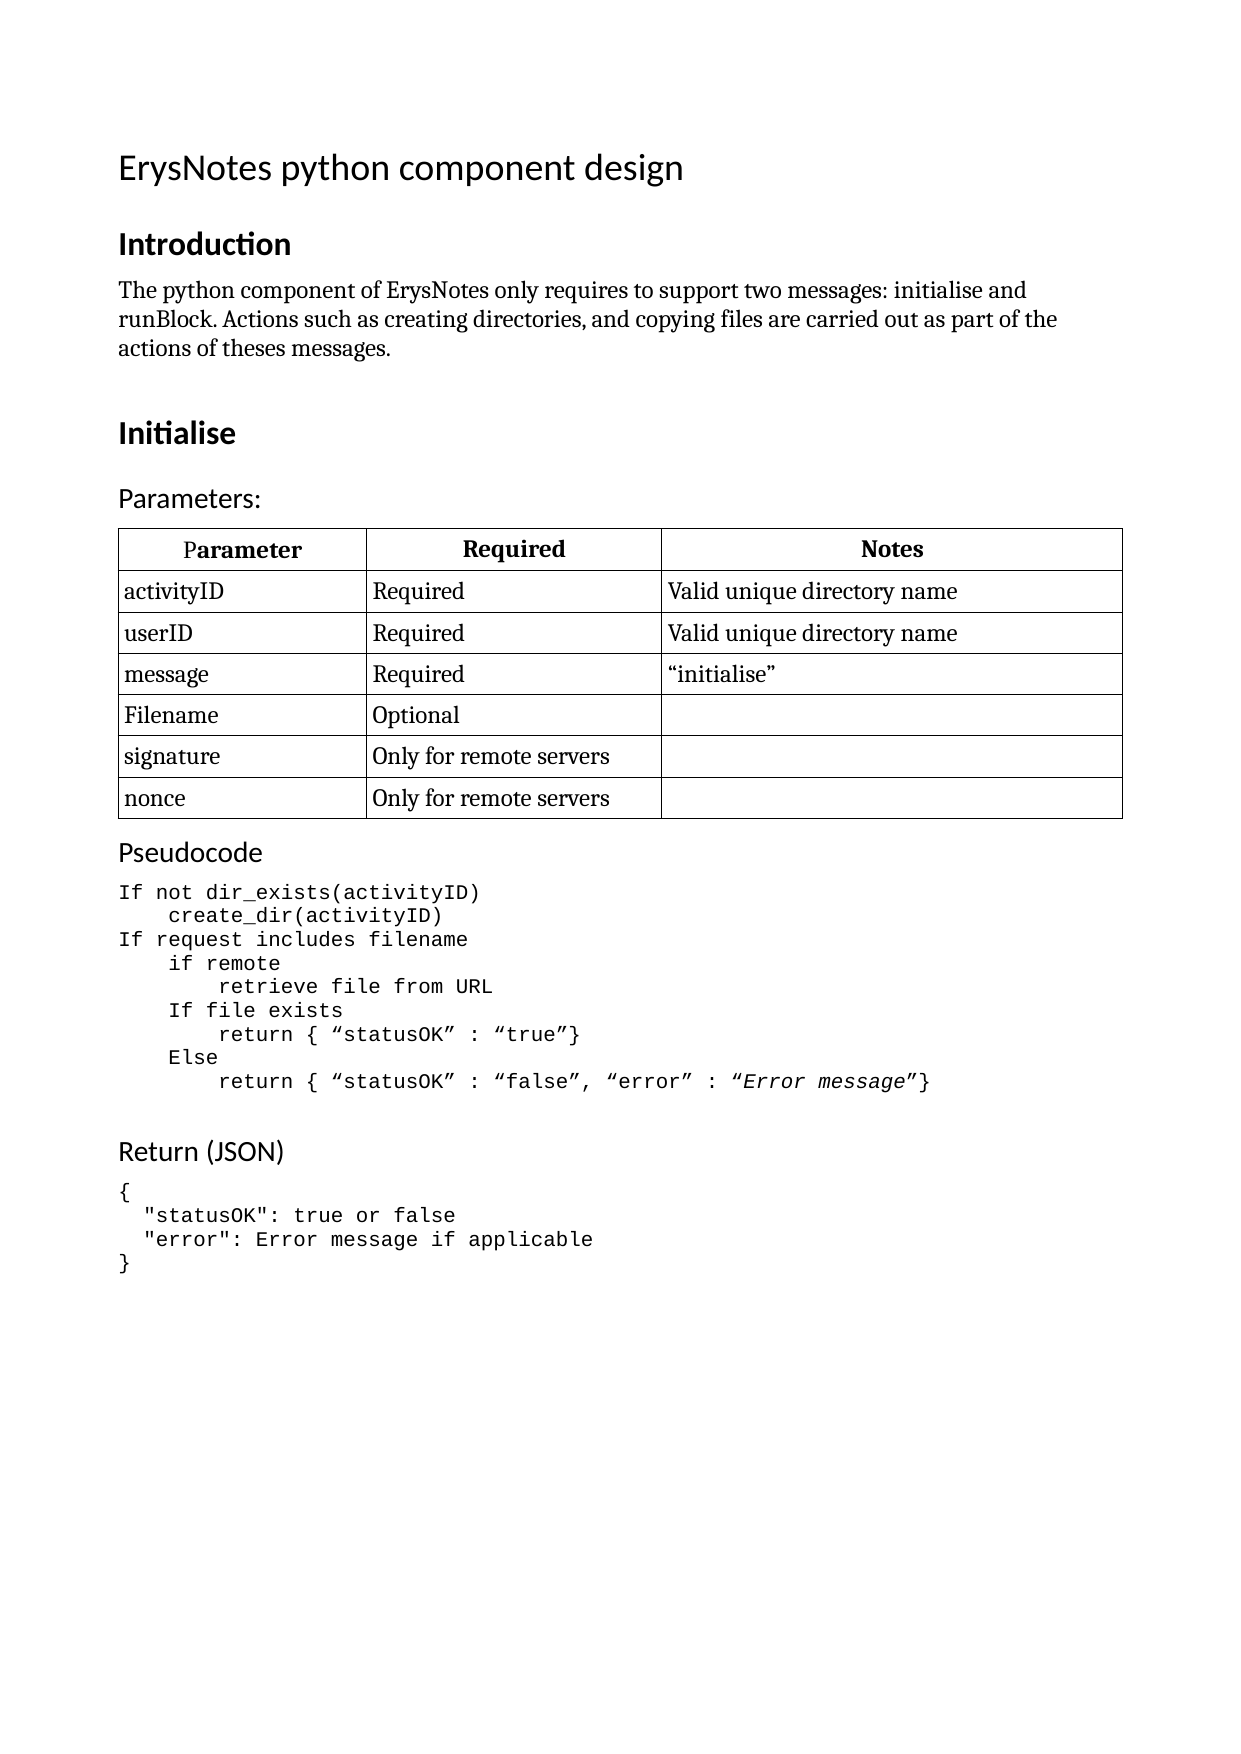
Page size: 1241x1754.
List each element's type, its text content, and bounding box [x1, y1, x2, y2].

subtitle ErysNotes python component design [118, 143, 1122, 189]
table_cell nonce [119, 778, 366, 818]
subtitle Return (JSON) [118, 1133, 1122, 1169]
subtitle Introduction [118, 223, 1122, 264]
text If file exists [118, 1000, 1122, 1024]
table_cell Required [367, 613, 661, 653]
table_cell Only for remote servers [367, 736, 661, 777]
text Else [118, 1047, 1122, 1071]
subtitle Pseudocode [118, 833, 1122, 869]
table_cell “initialise” [662, 654, 1122, 694]
table_cell Required [367, 654, 661, 694]
table_header Required [367, 529, 661, 570]
table_cell activityID [119, 571, 366, 612]
table_cell message [119, 654, 366, 694]
table_cell signature [119, 736, 366, 777]
subtitle Initialise [118, 412, 1122, 453]
table_cell Only for remote servers [367, 778, 661, 818]
table_cell Valid unique directory name [662, 571, 1122, 612]
table_cell [662, 736, 1122, 777]
table_cell Required [367, 571, 661, 612]
table_cell Valid unique directory name [662, 613, 1122, 653]
text "statusOK": true or false [118, 1205, 1122, 1228]
table_cell userID [119, 613, 366, 653]
text The python component of ErysNotes only requires to support two messages: initialise and runBlock. Actions such as creating directories, and copying files are carried out as part of the actions of theses messages. [118, 276, 1122, 362]
table_cell Filename [119, 695, 366, 735]
text return { “statusOK” : “true”} [118, 1024, 1122, 1047]
table_cell [662, 695, 1122, 735]
text } [118, 1252, 1122, 1276]
text create_dir(activityID) [118, 906, 1122, 929]
subtitle Parameters: [118, 480, 1122, 516]
text If not dir_exists(activityID) [118, 882, 1122, 906]
text retrieve file from URL [118, 976, 1122, 1000]
text { [118, 1181, 1122, 1205]
text "error": Error message if applicable [118, 1228, 1122, 1252]
text if remote [118, 953, 1122, 976]
text If request includes filename [118, 929, 1122, 953]
table_cell [662, 778, 1122, 818]
text return { “statusOK” : “false”, “error” : “Error message”} [118, 1071, 1122, 1095]
table_header Parameter [119, 529, 366, 570]
table_cell Optional [367, 695, 661, 735]
table_header Notes [662, 529, 1122, 570]
